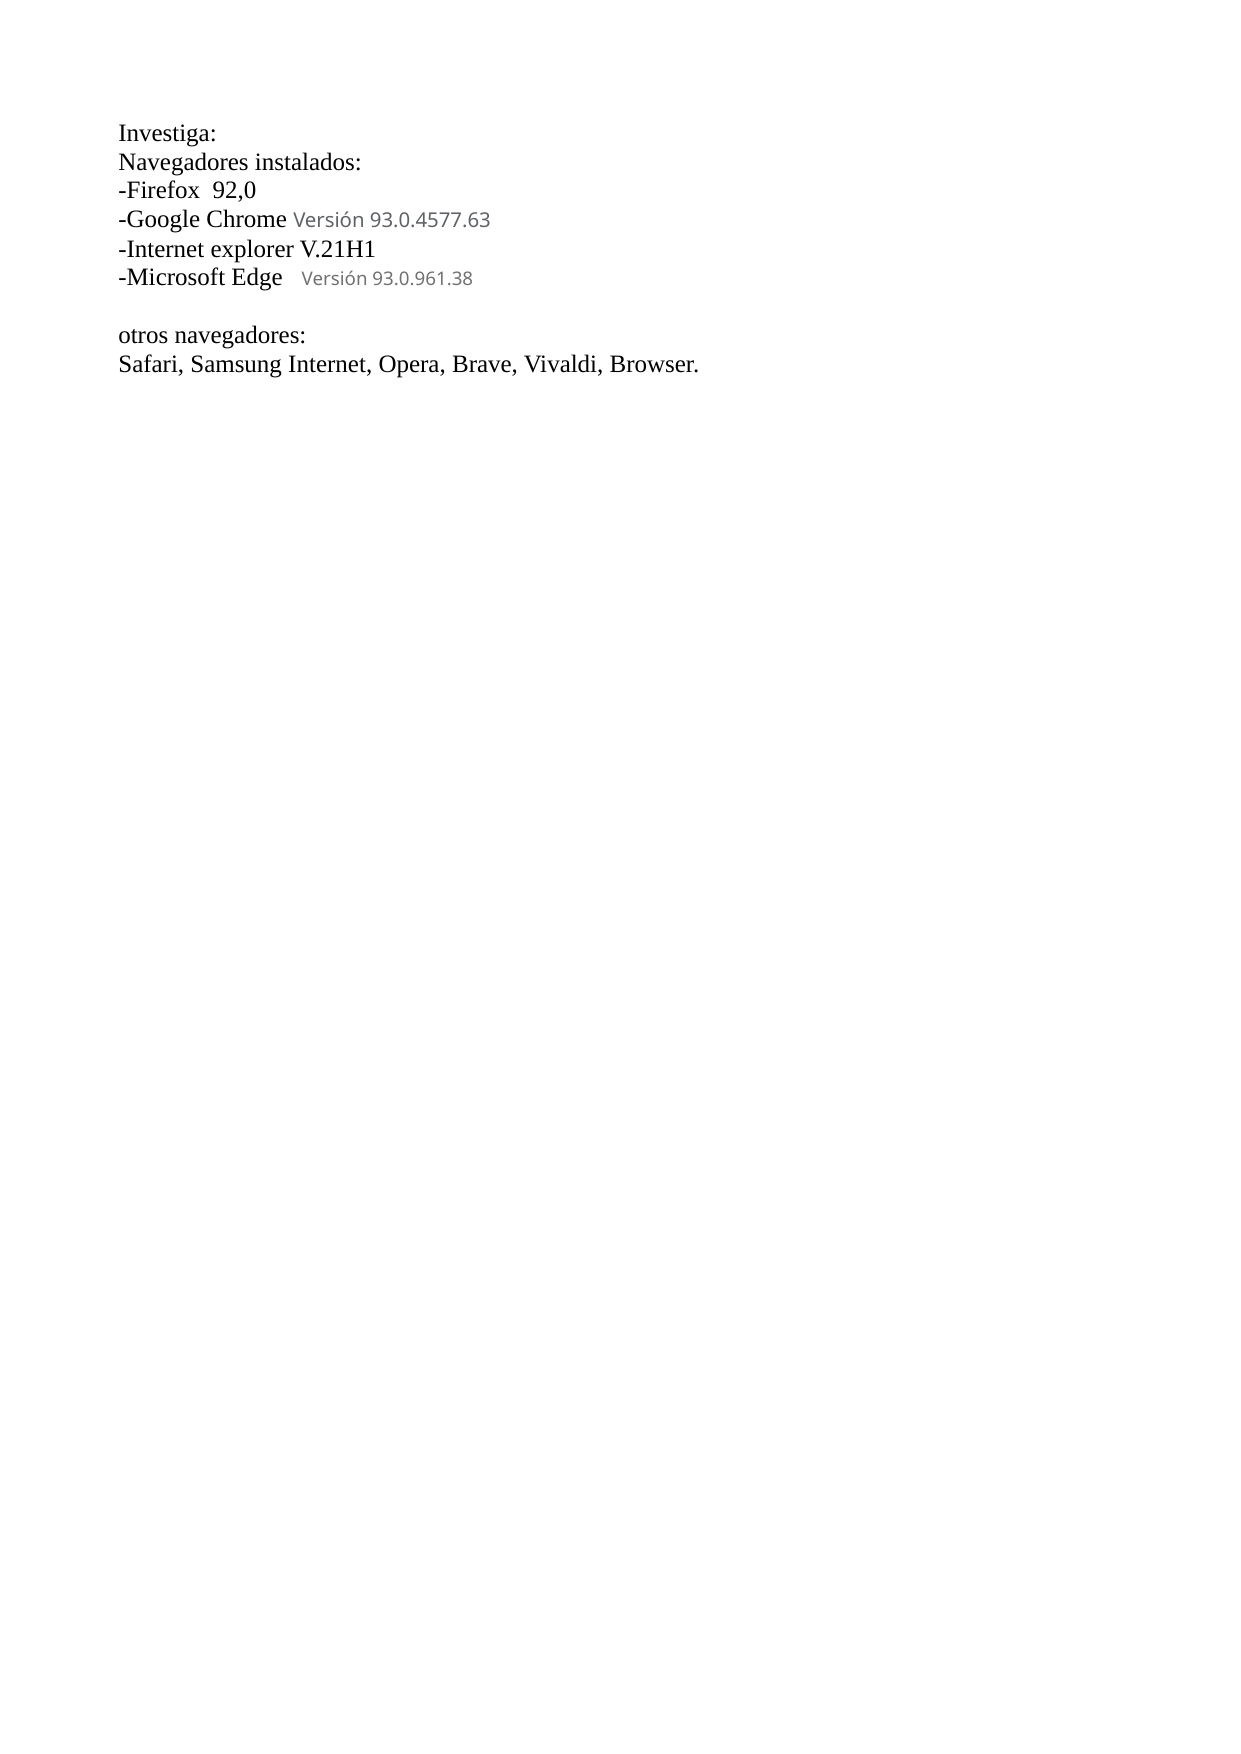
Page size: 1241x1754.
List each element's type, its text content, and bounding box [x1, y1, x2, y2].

text -Internet explorer V.21H1 [118, 234, 1122, 262]
text Investiga: [118, 118, 1122, 147]
text -Google Chrome Versión 93.0.4577.63 [118, 204, 1122, 234]
text Navegadores instalados: [118, 147, 1122, 176]
text otros navegadores: [118, 320, 1122, 349]
text -Firefox 92,0 [118, 176, 1122, 204]
text Safari, Samsung Internet, Opera, Brave, Vivaldi, Browser. [118, 349, 1122, 377]
text -Microsoft Edge Versión 93.0.961.38 [118, 262, 1122, 291]
